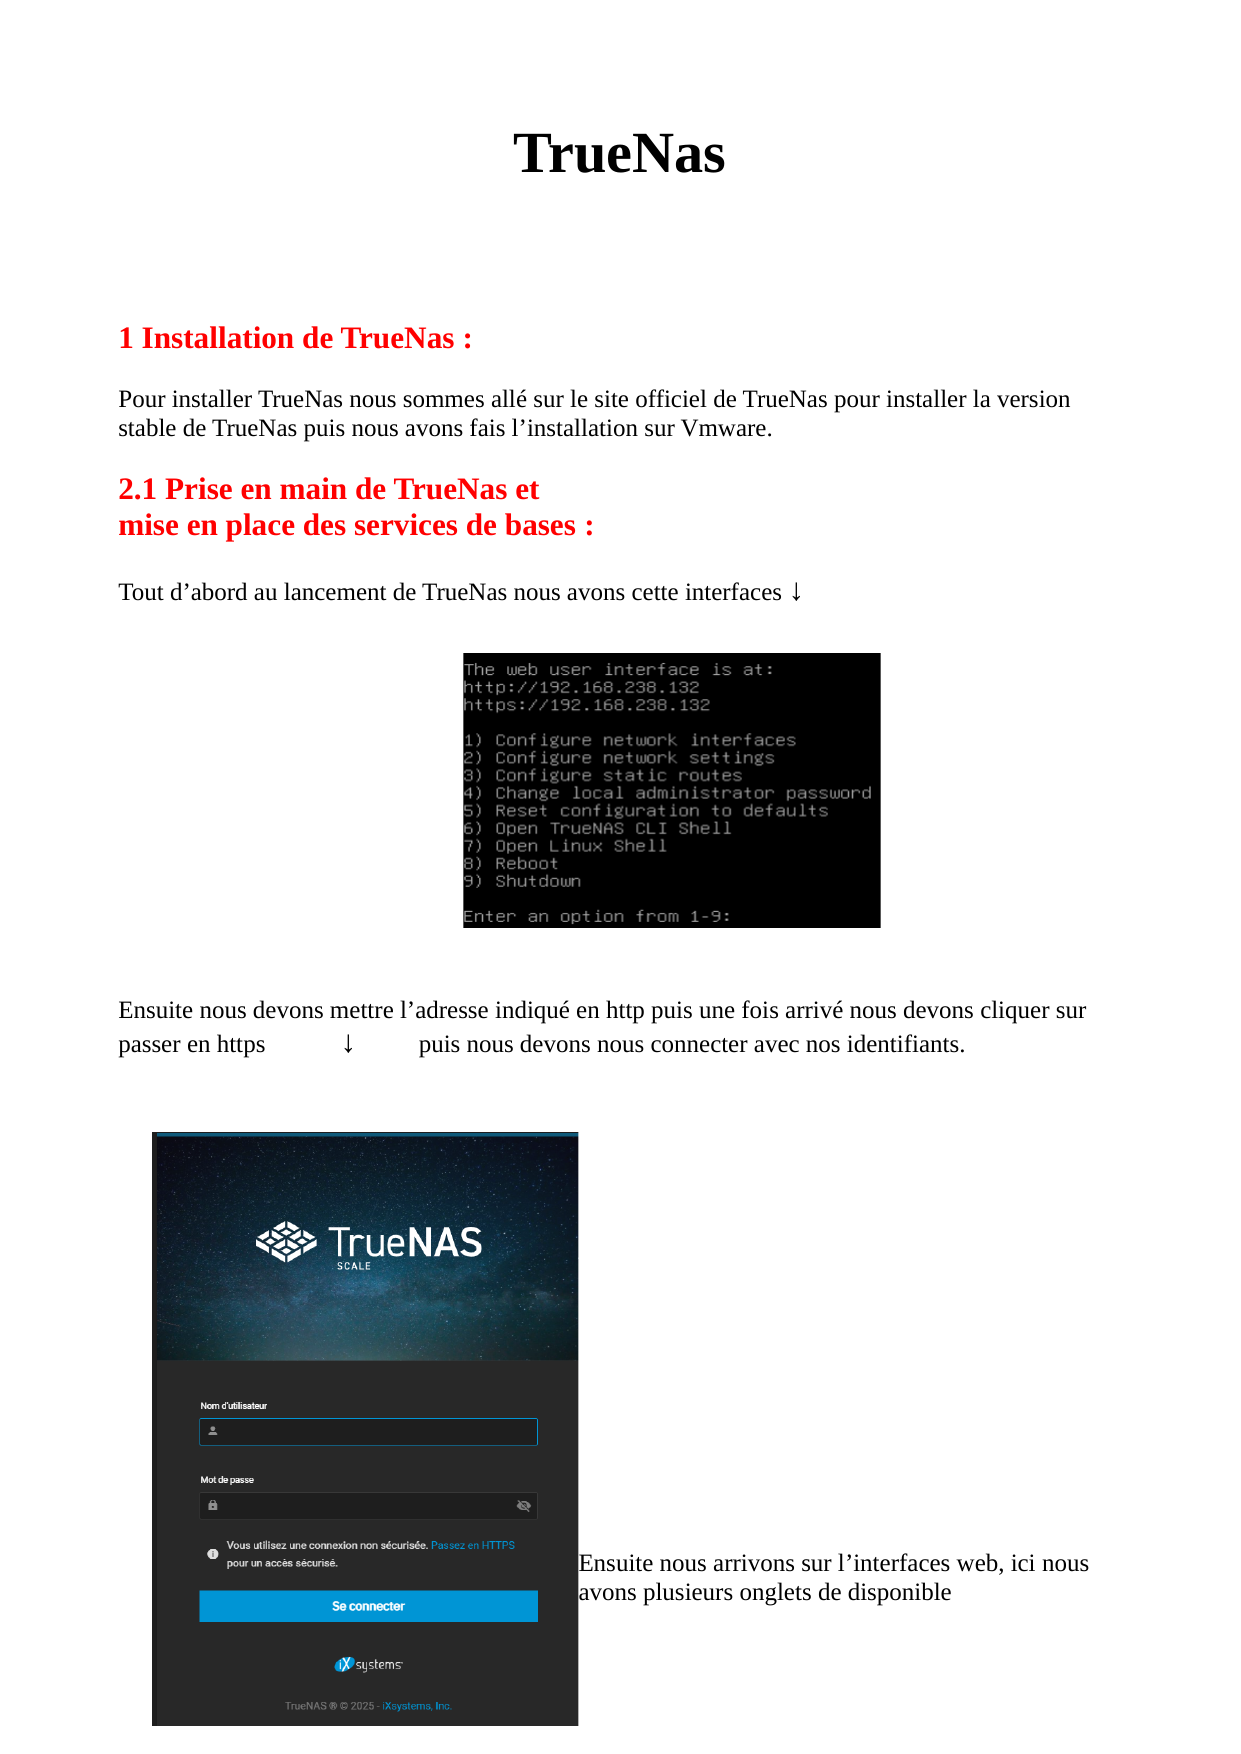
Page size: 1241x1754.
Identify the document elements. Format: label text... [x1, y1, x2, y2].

text TrueNas [118, 118, 1122, 319]
picture [152, 1132, 579, 1726]
text 1 Installation de TrueNas : [118, 319, 1122, 355]
picture [463, 653, 881, 928]
text [118, 1548, 152, 1606]
text Pour installer TrueNas nous sommes allé sur le site officiel de TrueNas pour installer la version stable de TrueNas puis nous avons fais l’installation sur Vmware. 2.1 Prise en main de TrueNas et [118, 384, 1122, 506]
text Tout d’abord au lancement de TrueNas nous avons cette interfaces ↓ [118, 571, 1122, 607]
text Ensuite nous arrivons sur l’interfaces web, ici nous avons plusieurs onglets de disponible [579, 1548, 1122, 1606]
text Ensuite nous devons mettre l’adresse indiqué en http puis une fois arrivé nous devons cliquer sur passer en https ↓ puis nous devons nous connecter avec nos identifiants. [118, 636, 1122, 1232]
text mise en place des services de bases : [118, 506, 1122, 542]
